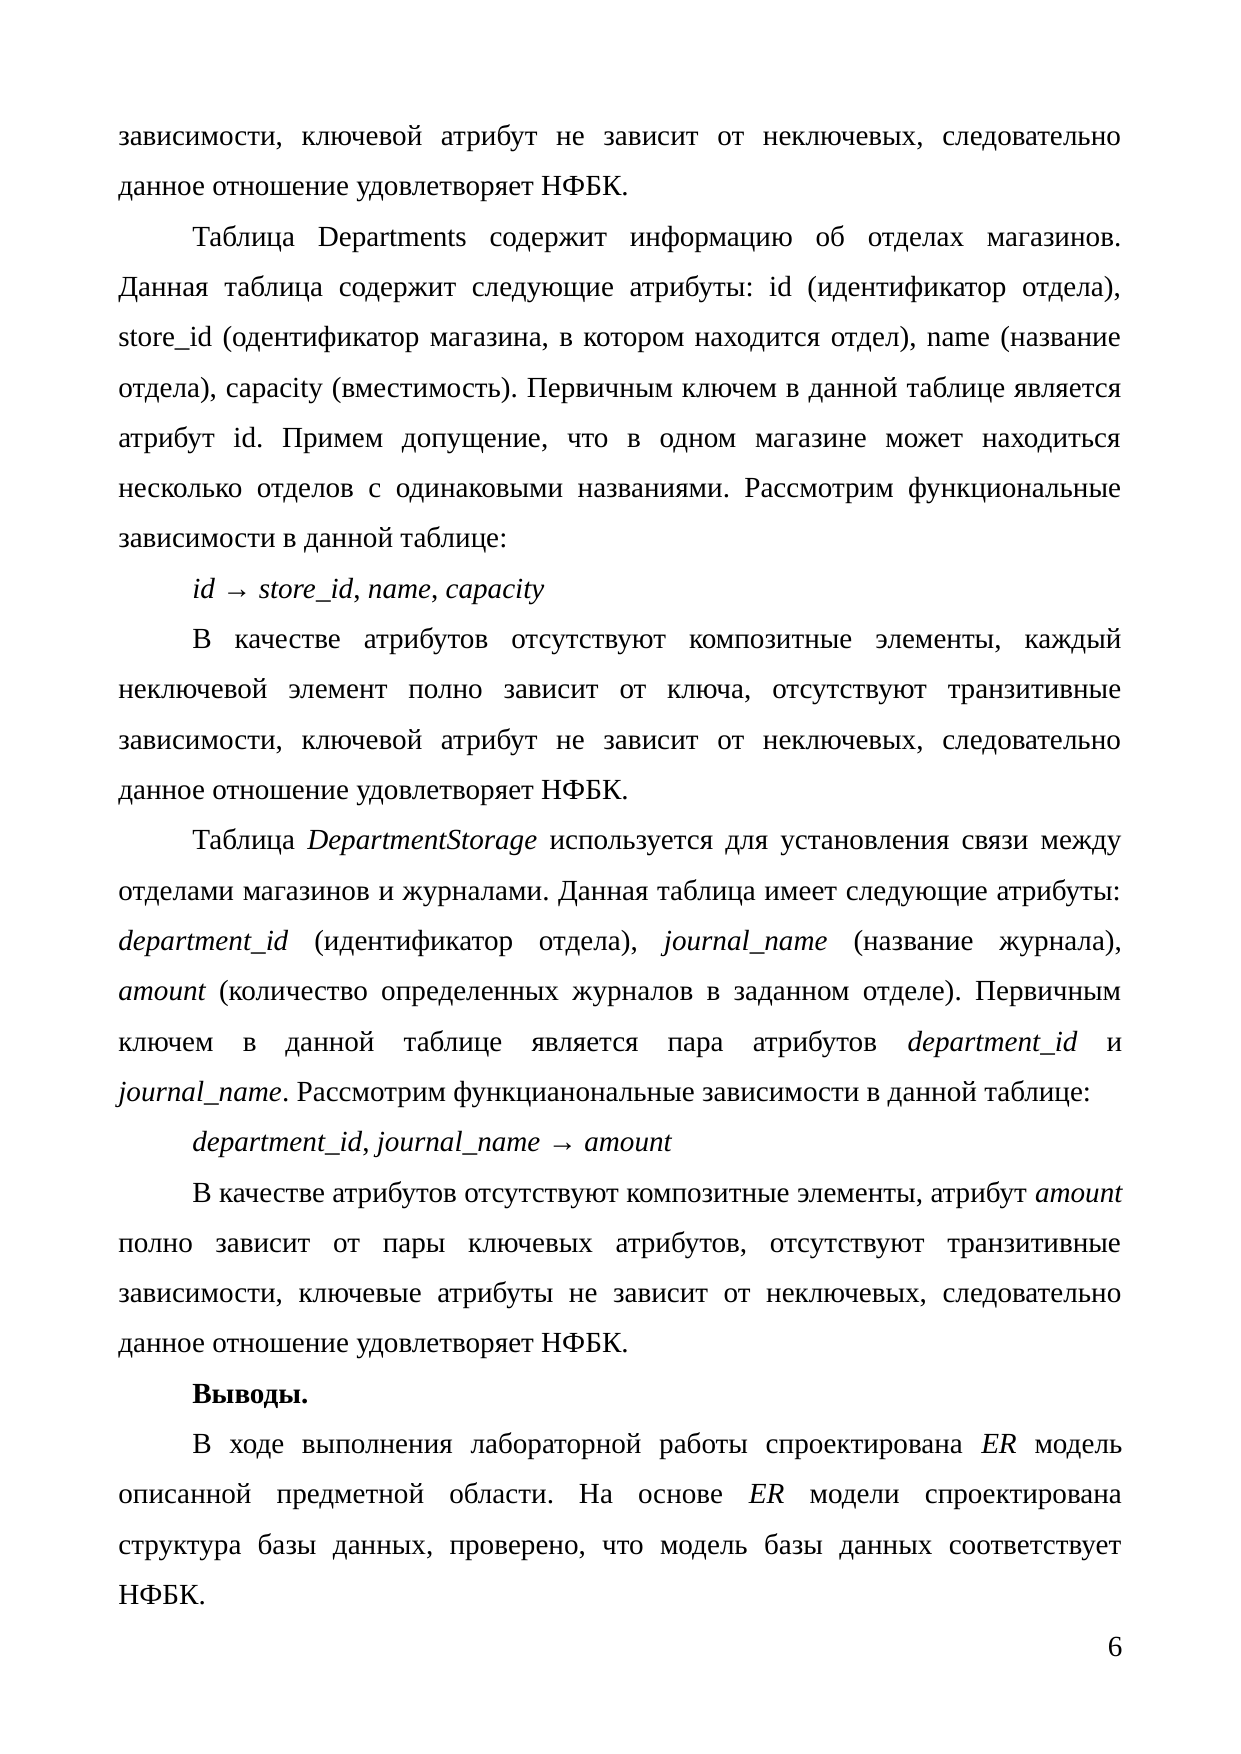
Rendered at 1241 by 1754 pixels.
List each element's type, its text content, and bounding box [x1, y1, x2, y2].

text В качестве атрибутов отсутствуют композитные элементы, каждый неключевой элемент полно зависит от ключа, отсутствуют транзитивные зависимости, ключевой атрибут не зависит от неключевых, следовательно данное отношение удовлетворяет НФБК. [118, 621, 1122, 806]
text id → store_id, name, capacity [118, 571, 1122, 604]
text В качестве атрибутов отсутствуют композитные элементы, атрибут amount полно зависит от пары ключевых атрибутов, отсутствуют транзитивные зависимости, ключевые атрибуты не зависит от неключевых, следовательно данное отношение удовлетворяет НФБК. [118, 1175, 1122, 1359]
text Таблица Departments содержит информацию об отделах магазинов. Данная таблица содержит следующие атрибуты: id (идентификатор отдела), store_id (одентификатор магазина, в котором находится отдел), name (название отдела), capacity (вместимость). Первичным ключем в данной таблице является атрибут id. Примем допущение, что в одном магазине может находиться несколько отделов с одинаковыми названиями. Рассмотрим функциональные зависимости в данной таблице: [118, 219, 1122, 554]
text зависимости, ключевой атрибут не зависит от неключевых, следовательно данное отношение удовлетворяет НФБК. [118, 118, 1122, 202]
text department_id, journal_name → amount [118, 1124, 1122, 1158]
text В ходе выполнения лабораторной работы спроектирована ER модель описанной предметной области. На основе ER модели спроектирована структура базы данных, проверено, что модель базы данных соответствует НФБК. [118, 1426, 1122, 1611]
text Таблица DepartmentStorage используется для установления связи между отделами магазинов и журналами. Данная таблица имеет следующие атрибуты: department_id (идентификатор отдела), journal_name (название журнала), amount (количество определенных журналов в заданном отделе). Первичным ключем в данной таблице является пара атрибутов department_id и journal_name. Рассмотрим функцианональные зависимости в данной таблице: [118, 822, 1122, 1108]
subtitle Выводы. [118, 1376, 1122, 1409]
